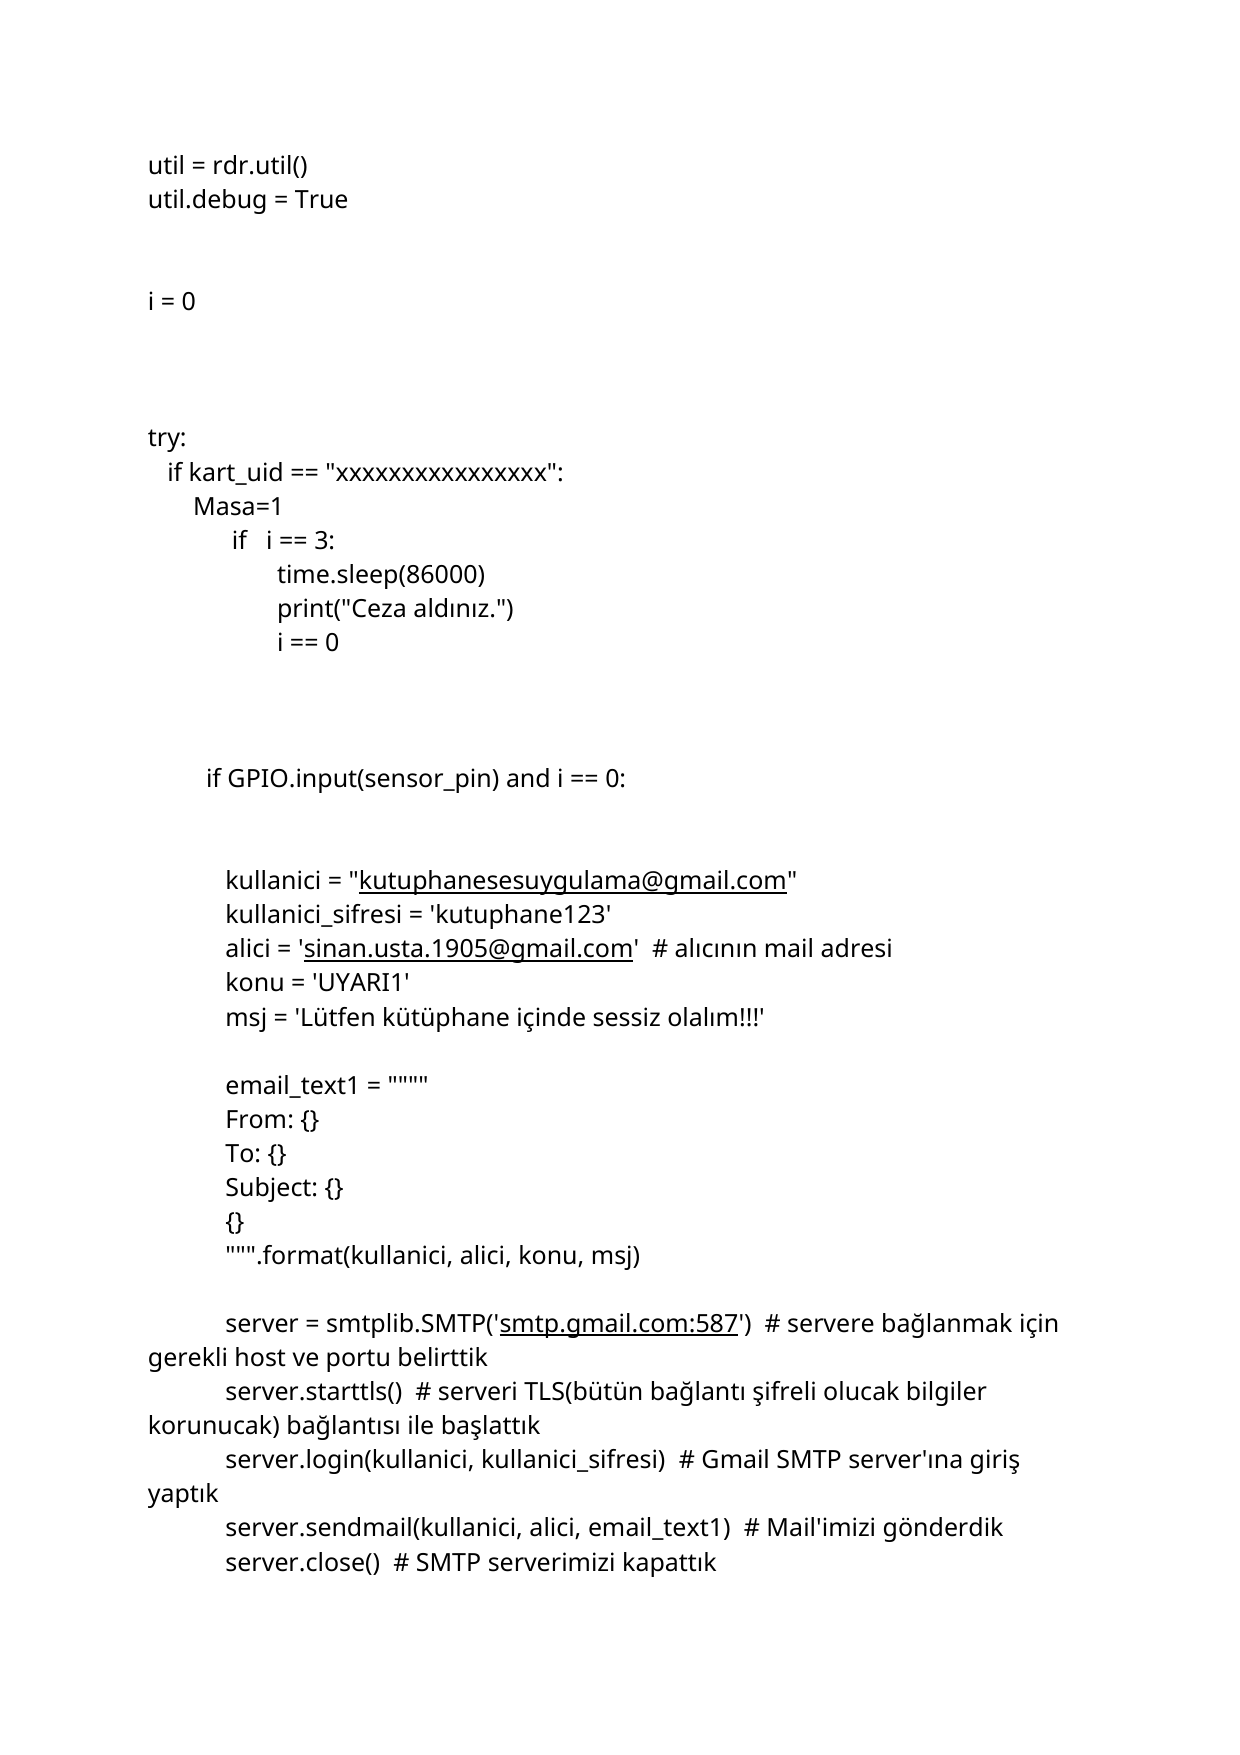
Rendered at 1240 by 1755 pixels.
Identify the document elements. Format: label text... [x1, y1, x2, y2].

text util = rdr.util() util.debug = True i = 0 try: if kart_uid == "xxxxxxxxxxxxxxxx": Masa=1 if i == 3: time.sleep(86000) print("Ceza aldınız.") i == 0 if GPIO.input(sensor_pin) and i == 0: kullanici = "kutuphanesesuygulama@gmail.com" kullanici_sifresi = 'kutuphane123' alici = 'sinan.usta.1905@gmail.com' # alıcının mail adresi konu = 'UYARI1' msj = 'Lütfen kütüphane içinde sessiz olalım!!!' email_text1 = """" From: {} To: {} Subject: {} {} """.format(kullanici, alici, konu, msj) server = smtplib.SMTP('smtp.gmail.com:587') # servere bağlanmak için gerekli host ve portu belirttik server.starttls() # serveri TLS(bütün bağlantı şifreli olucak bilgiler korunucak) bağlantısı ile başlattık server.login(kullanici, kullanici_sifresi) # Gmail SMTP server'ına giriş yaptık server.sendmail(kullanici, alici, email_text1) # Mail'imizi gönderdik server.close() # SMTP serverimizi kapattık [148, 148, 1092, 1578]
